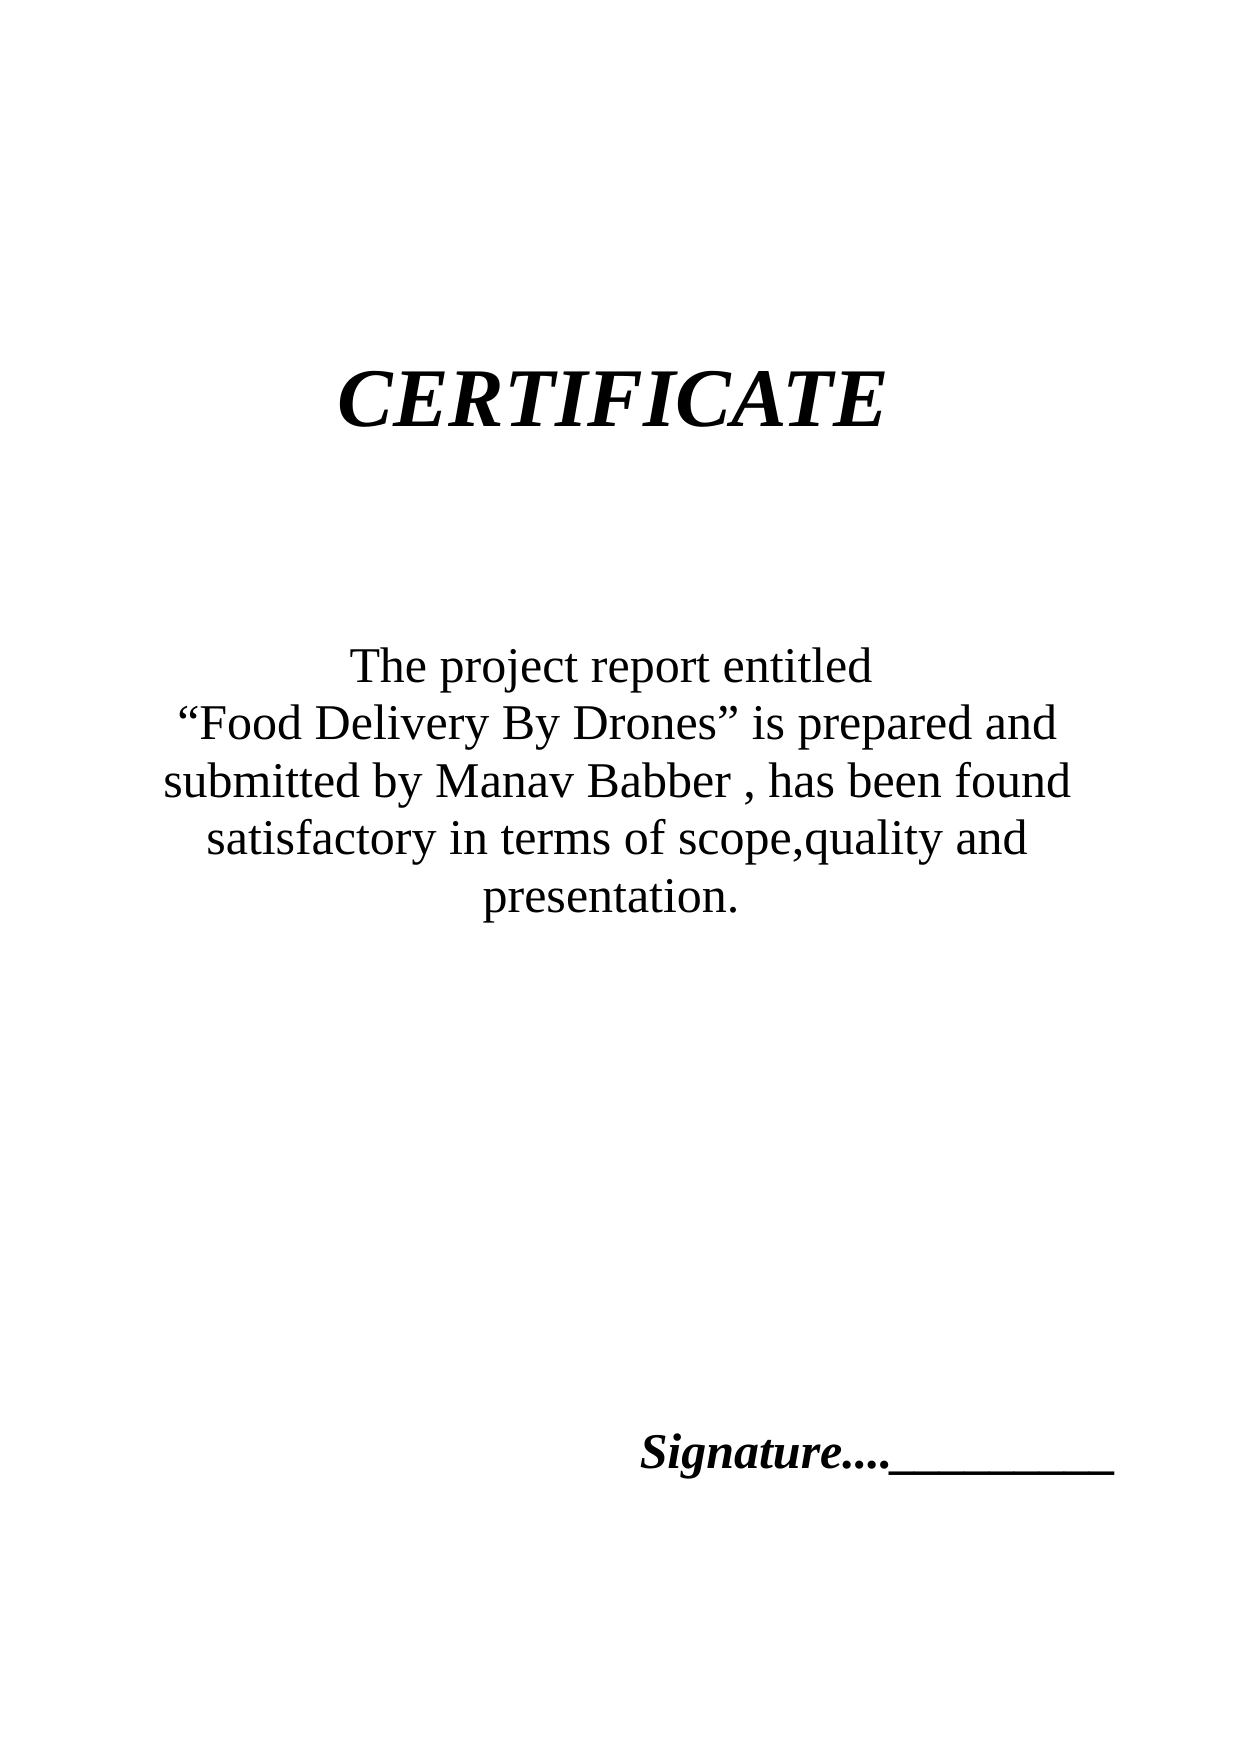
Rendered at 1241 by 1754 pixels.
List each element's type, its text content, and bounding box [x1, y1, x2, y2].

text Signature...._________ [118, 1421, 1122, 1479]
text The project report entitled [112, 636, 1122, 693]
text CERTIFICATE [112, 348, 1122, 444]
text “Food Delivery By Drones” is prepared and submitted by Manav Babber , has been found satisfactory in terms of scope,quality and presentation. [112, 693, 1122, 923]
